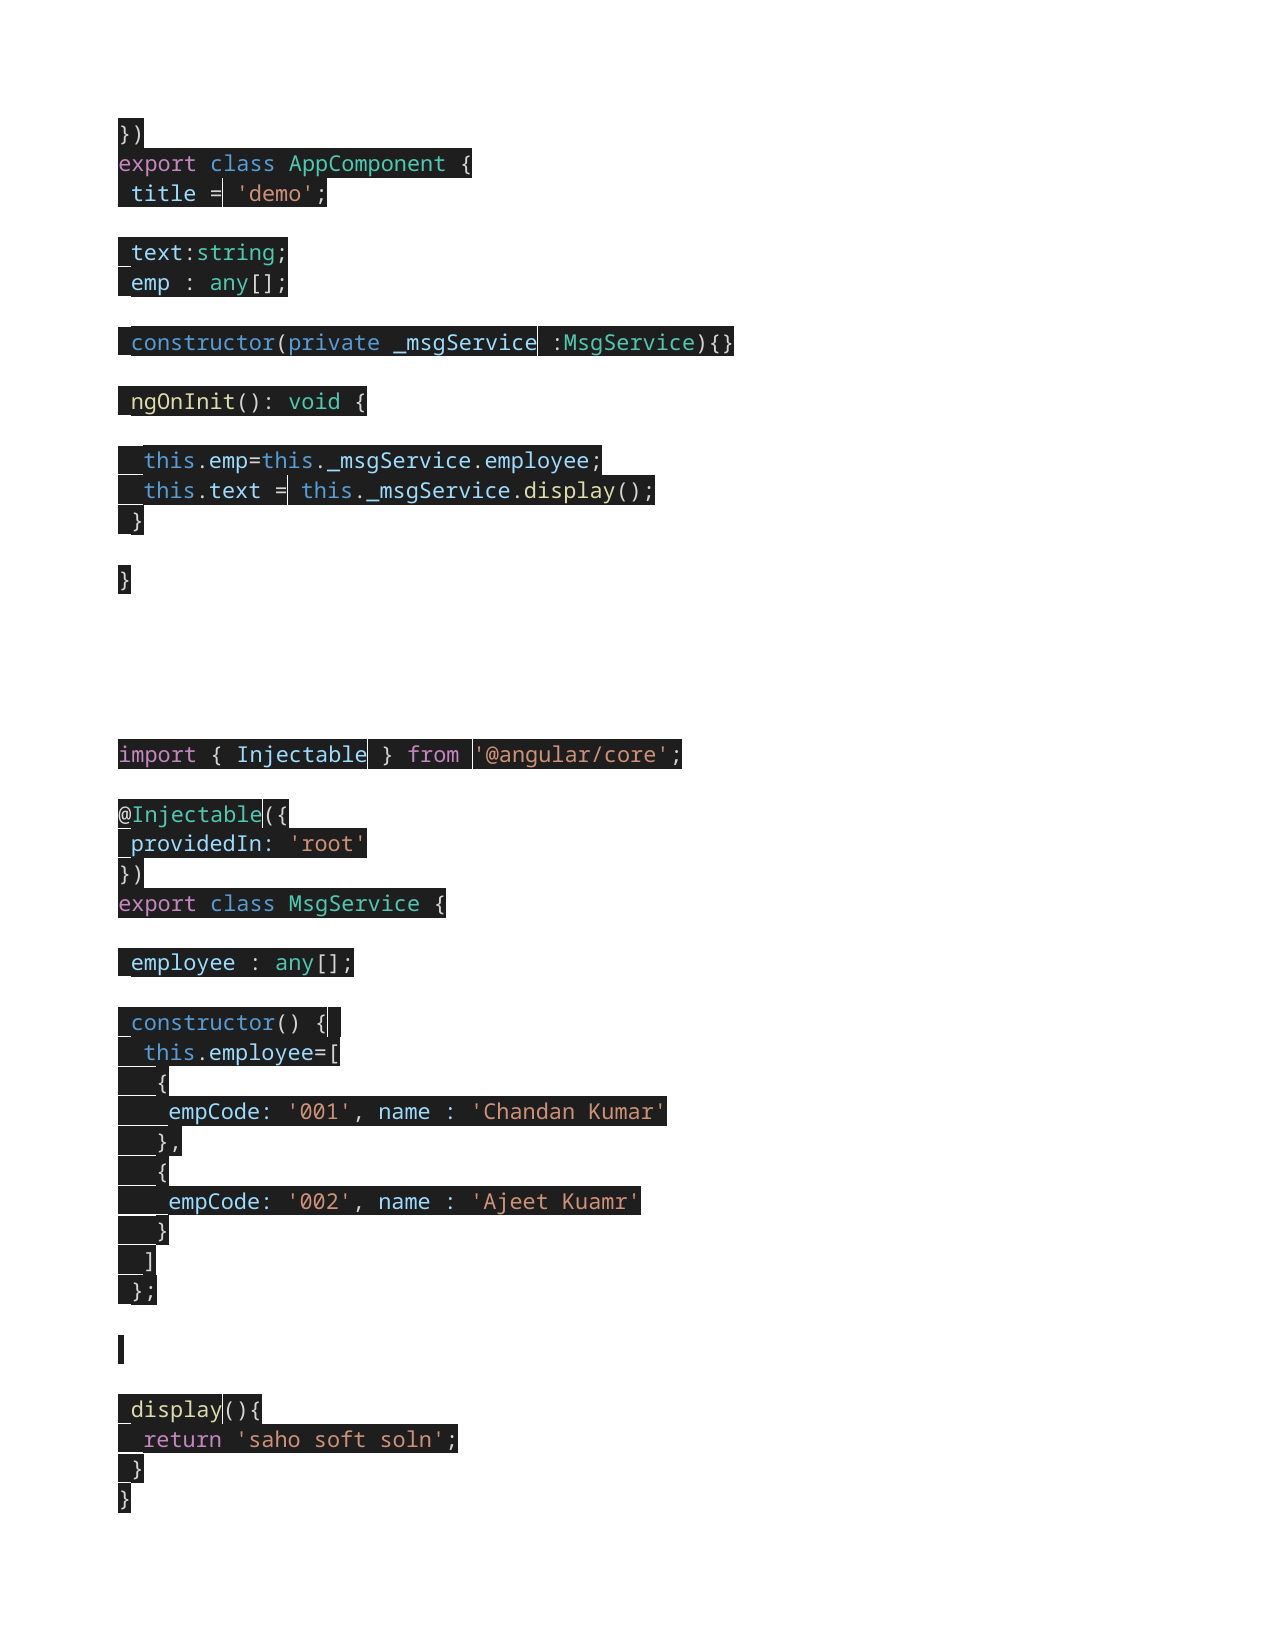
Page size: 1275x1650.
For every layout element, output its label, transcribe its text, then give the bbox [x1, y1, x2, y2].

text this.emp=this._msgService.employee; [118, 445, 1157, 475]
text @Injectable({ [118, 798, 1157, 828]
text ngOnInit(): void { [118, 386, 1157, 416]
text ] [118, 1245, 1157, 1275]
text } [118, 1453, 1157, 1483]
text emp : any[]; [118, 267, 1157, 297]
text } [118, 1483, 1157, 1513]
text export class MsgService { [118, 888, 1157, 918]
text empCode: '001', name : 'Chandan Kumar' [118, 1096, 1157, 1126]
text }) [118, 858, 1157, 888]
text }) [118, 118, 1157, 148]
text empCode: '002', name : 'Ajeet Kuamr' [118, 1186, 1157, 1215]
text }, [118, 1126, 1157, 1156]
text { [118, 1066, 1157, 1096]
text return 'saho soft soln'; [118, 1424, 1157, 1453]
text } [118, 505, 1157, 535]
text } [118, 564, 1157, 594]
text constructor() { [118, 1007, 1157, 1037]
text constructor(private _msgService :MsgService){} [118, 326, 1157, 356]
text providedIn: 'root' [118, 828, 1157, 858]
text { [118, 1156, 1157, 1186]
text this.text = this._msgService.display(); [118, 475, 1157, 505]
text this.employee=[ [118, 1037, 1157, 1066]
text display(){ [118, 1394, 1157, 1424]
text text:string; [118, 237, 1157, 267]
text import { Injectable } from '@angular/core'; [118, 739, 1157, 769]
text employee : any[]; [118, 947, 1157, 977]
text title = 'demo'; [118, 178, 1157, 207]
text }; [118, 1275, 1157, 1305]
text } [118, 1215, 1157, 1245]
text export class AppComponent { [118, 148, 1157, 178]
